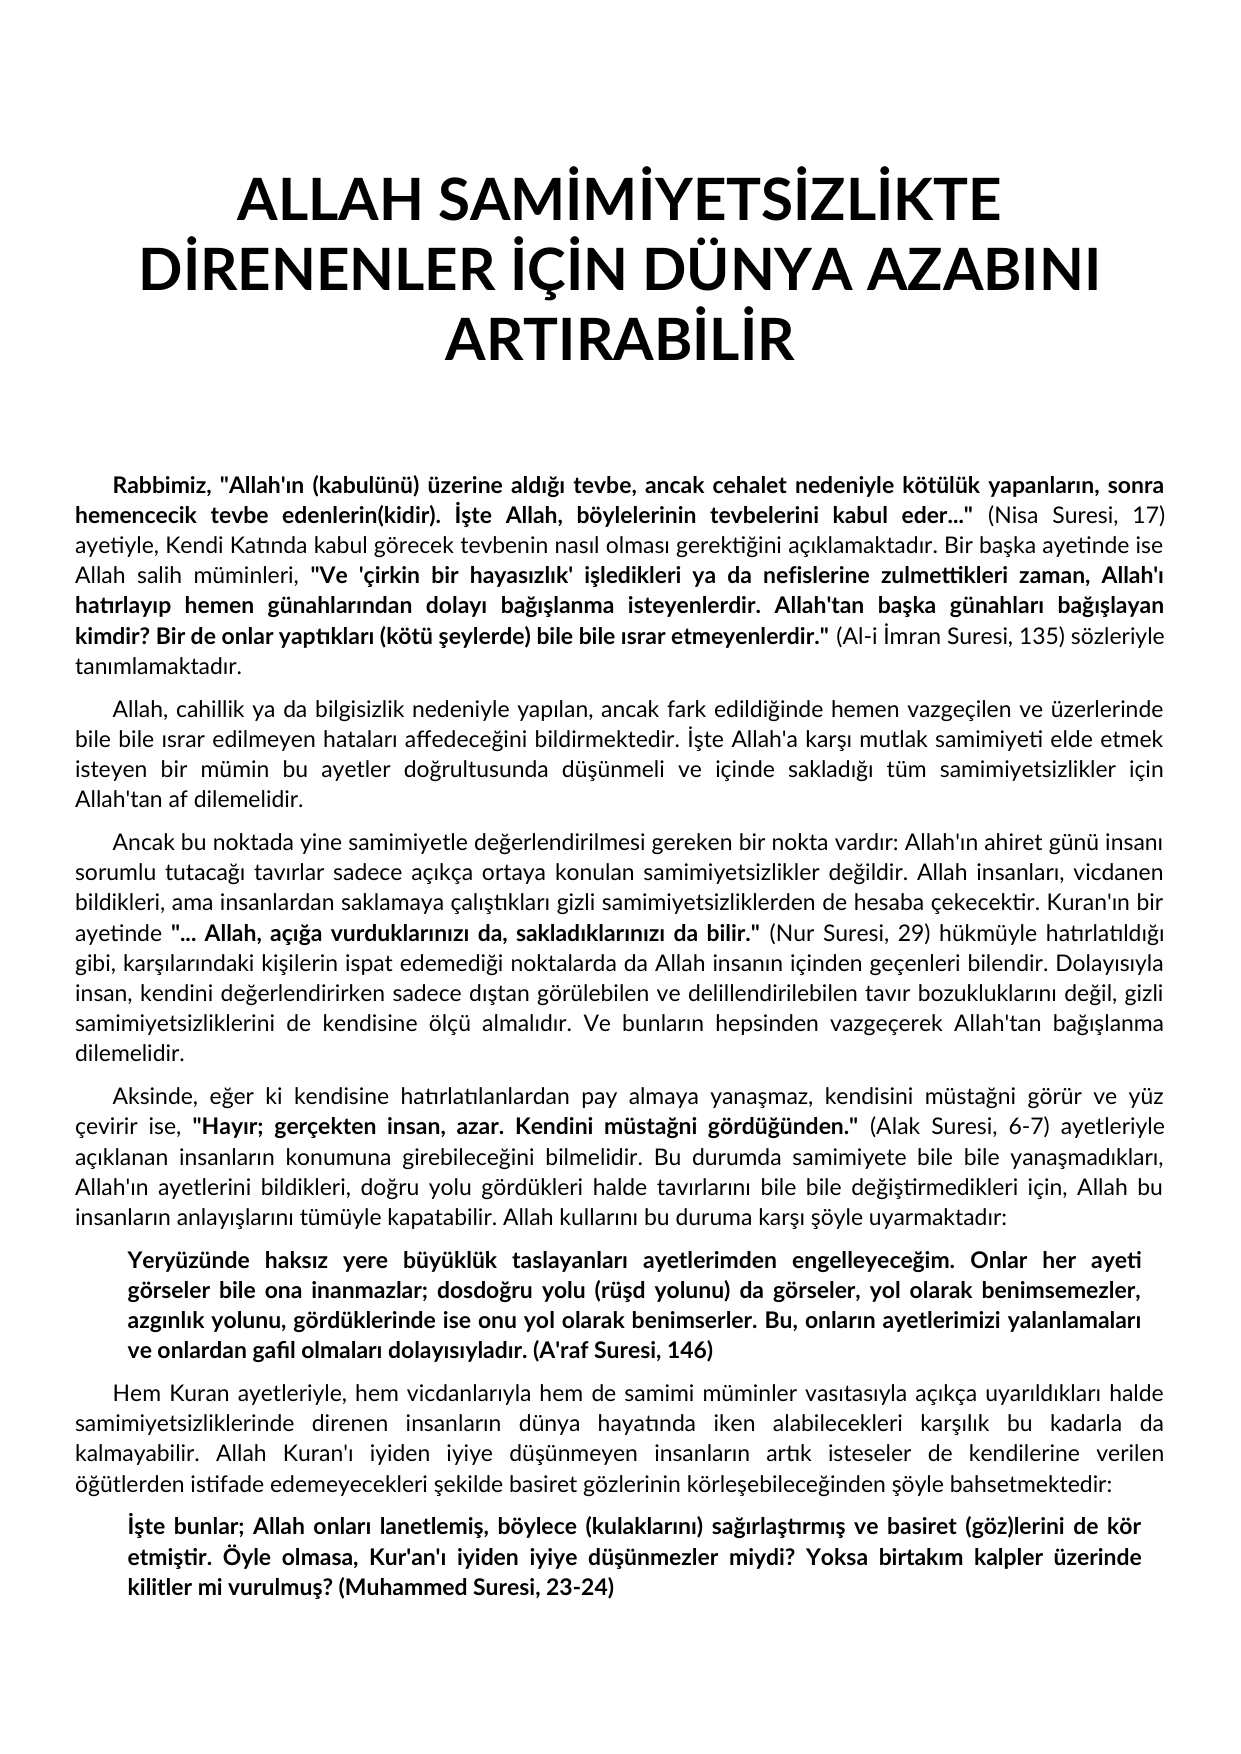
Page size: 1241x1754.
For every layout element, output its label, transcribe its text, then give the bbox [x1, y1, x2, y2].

text Yeryüzünde haksız yere büyüklük taslayanları ayetlerimden engelleyeceğim. Onlar her ayeti görseler bile ona inanmazlar; dosdoğru yolu (rüşd yolunu) da görseler, yol olarak benimsemezler, azgınlık yolunu, gördüklerinde ise onu yol olarak benimserler. Bu, onların ayetlerimizi yalanlamaları ve onlardan gafil olmaları dolayısıyladır. (A'raf Suresi, 146) [127, 1245, 1143, 1363]
text Allah, cahillik ya da bilgisizlik nedeniyle yapılan, ancak fark edildiğinde hemen vazgeçilen ve üzerlerinde bile bile ısrar edilmeyen hataları affedeceğini bildirmektedir. İşte Allah'a karşı mutlak samimiyeti elde etmek isteyen bir mümin bu ayetler doğrultusunda düşünmeli ve içinde sakladığı tüm samimiyetsizlikler için Allah'tan af dilemelidir. [75, 694, 1165, 812]
subtitle ALLAH SAMİMİYETSİZLİKTE DİRENENLER İÇİN DÜNYA AZABINI ARTIRABİLİR [75, 162, 1165, 372]
text Ancak bu noktada yine samimiyetle değerlendirilmesi gereken bir nokta vardır: Allah'ın ahiret günü insanı sorumlu tutacağı tavırlar sadece açıkça ortaya konulan samimiyetsizlikler değildir. Allah insanları, vicdanen bildikleri, ama insanlardan saklamaya çalıştıkları gizli samimiyetsizliklerden de hesaba çekecektir. Kuran'ın bir ayetinde "... Allah, açığa vurduklarınızı da, sakladıklarınızı da bilir." (Nur Suresi, 29) hükmüyle hatırlatıldığı gibi, karşılarındaki kişilerin ispat edemediği noktalarda da Allah insanın içinden geçenleri bilendir. Dolayısıyla insan, kendini değerlendirirken sadece dıştan görülebilen ve delillendirilebilen tavır bozukluklarını değil, gizli samimiyetsizliklerini de kendisine ölçü almalıdır. Ve bunların hepsinden vazgeçerek Allah'tan bağışlanma dilemelidir. [75, 828, 1165, 1067]
text Hem Kuran ayetleriyle, hem vicdanlarıyla hem de samimi müminler vasıtasıyla açıkça uyarıldıkları halde samimiyetsizliklerinde direnen insanların dünya hayatında iken alabilecekleri karşılık bu kadarla da kalmayabilir. Allah Kuran'ı iyiden iyiye düşünmeyen insanların artık isteseler de kendilerine verilen öğütlerden istifade edemeyecekleri şekilde basiret gözlerinin körleşebileceğinden şöyle bahsetmektedir: [75, 1379, 1165, 1497]
text İşte bunlar; Allah onları lanetlemiş, böylece (kulaklarını) sağırlaştırmış ve basiret (göz)lerini de kör etmiştir. Öyle olmasa, Kur'an'ı iyiden iyiye düşünmezler miydi? Yoksa birtakım kalpler üzerinde kilitler mi vurulmuş? (Muhammed Suresi, 23-24) [127, 1512, 1143, 1600]
text Rabbimiz, "Allah'ın (kabulünü) üzerine aldığı tevbe, ancak cehalet nedeniyle kötülük yapanların, sonra hemencecik tevbe edenlerin(kidir). İşte Allah, böylelerinin tevbelerini kabul eder..." (Nisa Suresi, 17) ayetiyle, Kendi Katında kabul görecek tevbenin nasıl olması gerektiğini açıklamaktadır. Bir başka ayetinde ise Allah salih müminleri, "Ve 'çirkin bir hayasızlık' işledikleri ya da nefislerine zulmettikleri zaman, Allah'ı hatırlayıp hemen günahlarından dolayı bağışlanma isteyenlerdir. Allah'tan başka günahları bağışlayan kimdir? Bir de onlar yaptıkları (kötü şeylerde) bile bile ısrar etmeyenlerdir." (Al-i İmran Suresi, 135) sözleriyle tanımlamaktadır. [75, 470, 1165, 679]
text Aksinde, eğer ki kendisine hatırlatılanlardan pay almaya yanaşmaz, kendisini müstağni görür ve yüz çevirir ise, "Hayır; gerçekten insan, azar. Kendini müstağni gördüğünden." (Alak Suresi, 6-7) ayetleriyle açıklanan insanların konumuna girebileceğini bilmelidir. Bu durumda samimiyete bile bile yanaşmadıkları, Allah'ın ayetlerini bildikleri, doğru yolu gördükleri halde tavırlarını bile bile değiştirmedikleri için, Allah bu insanların anlayışlarını tümüyle kapatabilir. Allah kullarını bu duruma karşı şöyle uyarmaktadır: [75, 1082, 1165, 1230]
